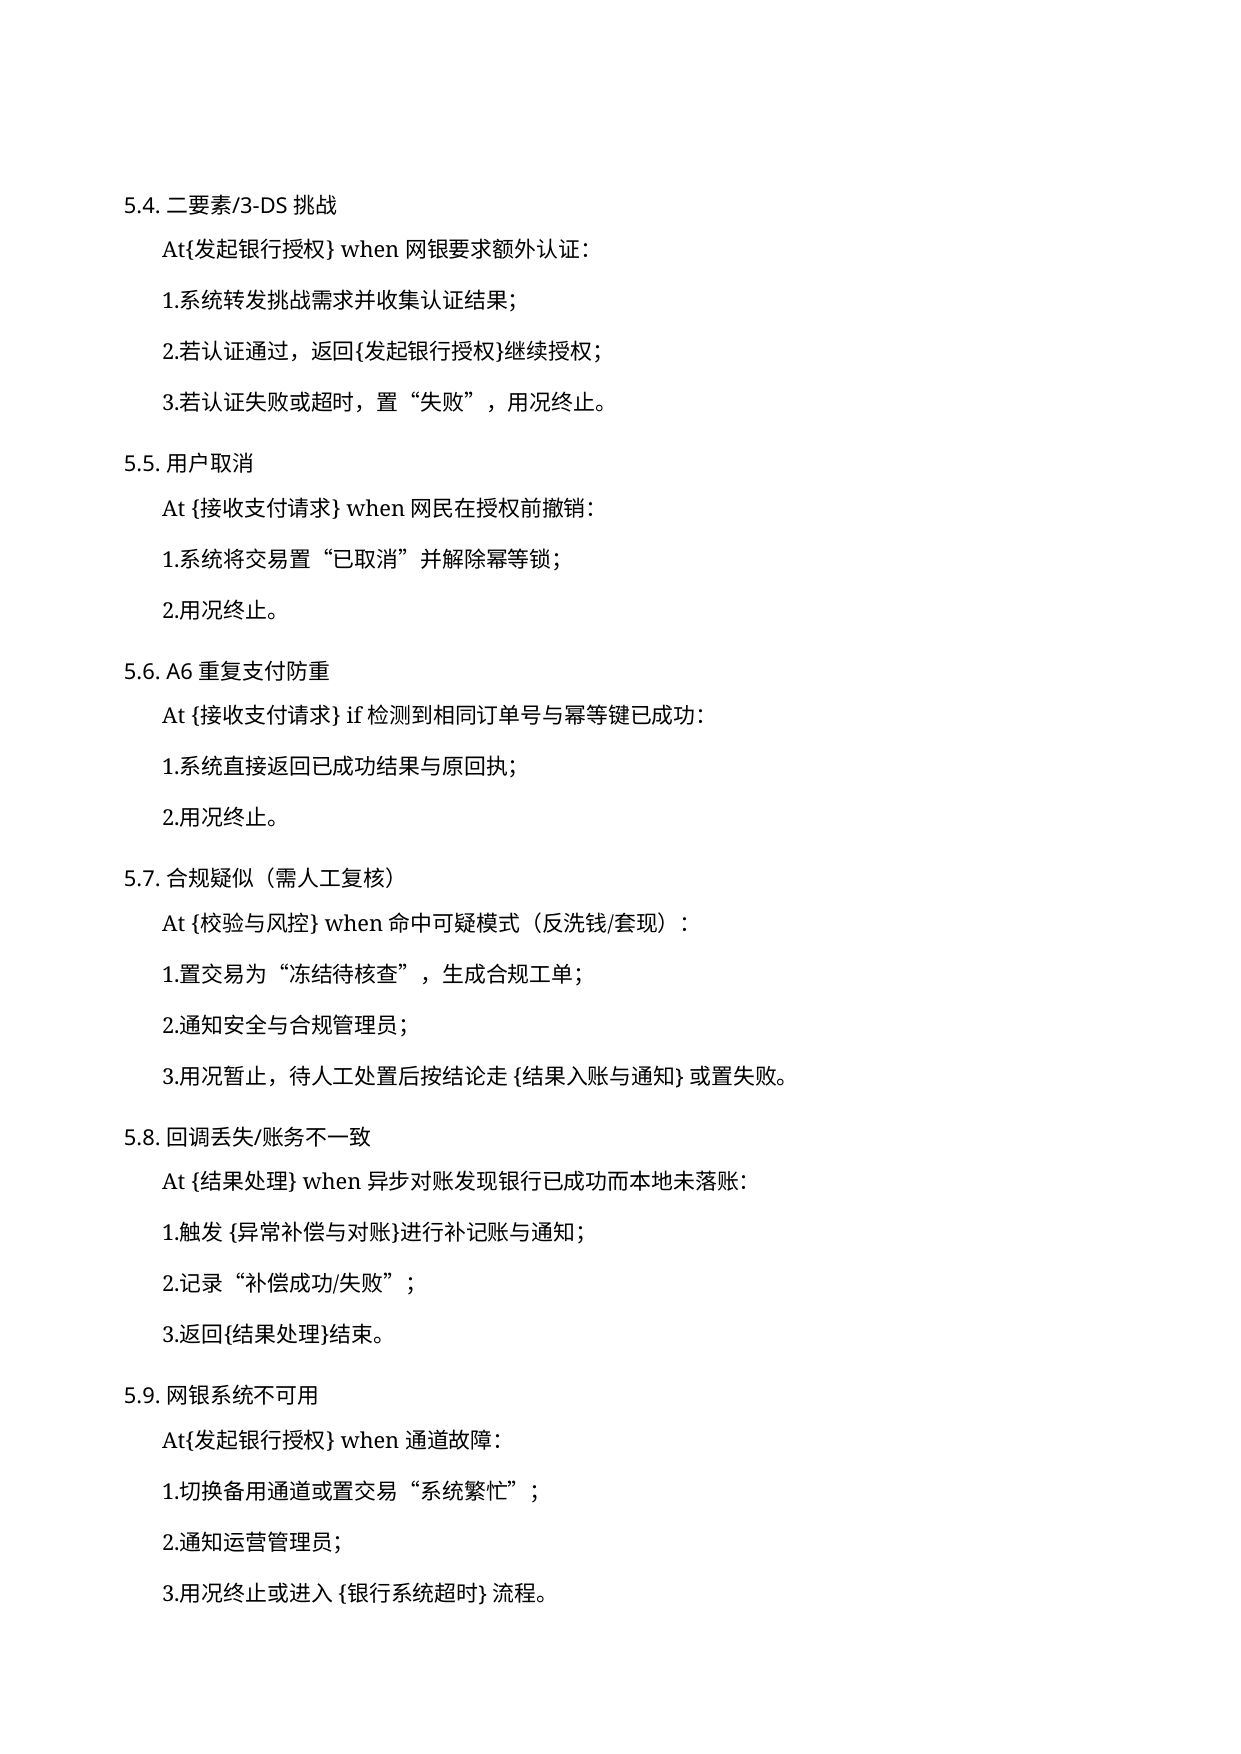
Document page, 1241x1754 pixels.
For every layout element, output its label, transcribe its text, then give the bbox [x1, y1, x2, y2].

subtitle 合规疑似（需人工复核） [118, 861, 1122, 893]
text 2.用况终止。 [118, 800, 1122, 832]
subtitle A6 重复支付防重 [118, 654, 1122, 685]
text At {接收支付请求} if 检测到相同订单号与幂等键已成功： [118, 698, 1122, 730]
subtitle 回调丢失/账务不一致 [118, 1120, 1122, 1151]
text 2.若认证通过，返回{发起银行授权}继续授权； [118, 334, 1122, 366]
text 1.系统转发挑战需求并收集认证结果； [118, 283, 1122, 315]
text 1.系统将交易置“已取消”并解除幂等锁； [118, 542, 1122, 573]
text 1.切换备用通道或置交易“系统繁忙”； [118, 1474, 1122, 1506]
text 3.用况终止或进入 {银行系统超时} 流程。 [118, 1576, 1122, 1608]
text At{发起银行授权} when 网银要求额外认证： [118, 232, 1122, 264]
text At {接收支付请求} when 网民在授权前撤销： [118, 491, 1122, 522]
text 2.用况终止。 [118, 593, 1122, 624]
text At {校验与风控} when 命中可疑模式（反洗钱/套现）： [118, 906, 1122, 937]
text 1.触发 {异常补偿与对账}进行补记账与通知； [118, 1215, 1122, 1247]
text At{发起银行授权} when 通道故障： [118, 1423, 1122, 1454]
text 3.返回{结果处理}结束。 [118, 1317, 1122, 1349]
text 1.置交易为“冻结待核查”，生成合规工单； [118, 957, 1122, 988]
text 1.系统直接返回已成功结果与原回执； [118, 749, 1122, 781]
text 2.通知运营管理员； [118, 1525, 1122, 1557]
subtitle 网银系统不可用 [118, 1378, 1122, 1410]
subtitle 二要素/3-DS 挑战 [118, 188, 1122, 219]
text At {结果处理} when 异步对账发现银行已成功而本地未落账： [118, 1164, 1122, 1196]
subtitle 用户取消 [118, 446, 1122, 478]
text 3.用况暂止，待人工处置后按结论走 {结果入账与通知} 或置失败。 [118, 1059, 1122, 1091]
text 3.若认证失败或超时，置“失败”，用况终止。 [118, 385, 1122, 417]
text 2.通知安全与合规管理员； [118, 1008, 1122, 1039]
text 2.记录“补偿成功/失败”； [118, 1266, 1122, 1298]
